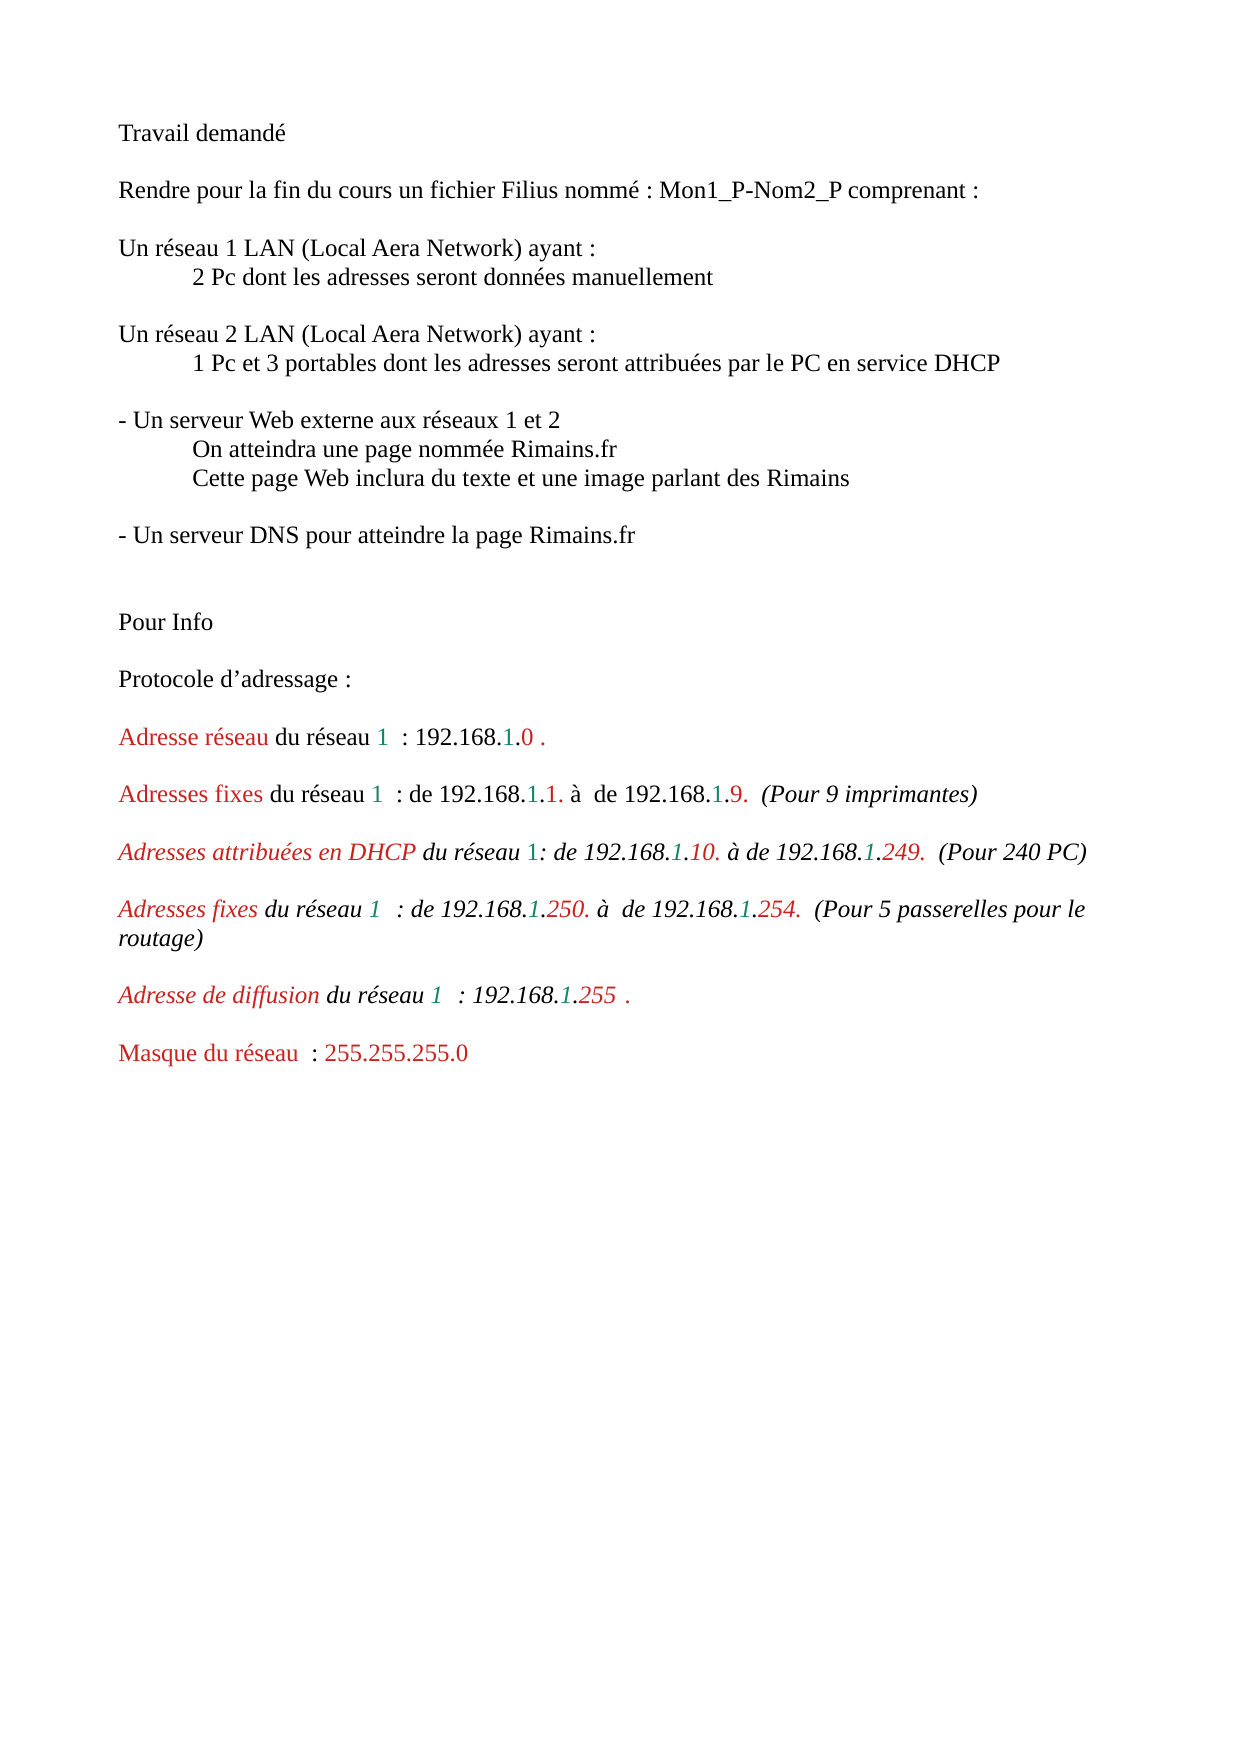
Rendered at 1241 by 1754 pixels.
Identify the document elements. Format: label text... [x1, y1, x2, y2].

text Un réseau 1 LAN (Local Aera Network) ayant : [118, 233, 1122, 262]
text - Un serveur Web externe aux réseaux 1 et 2 [118, 406, 1122, 434]
text On atteindra une page nommée Rimains.fr [118, 434, 1122, 463]
text Adresses attribuées en DHCP du réseau 1: de 192.168.1.10. à de 192.168.1.249. (Pour 240 PC) [118, 837, 1122, 866]
text Protocole d’adressage : [118, 664, 1122, 693]
text Travail demandé [118, 118, 1122, 147]
text Adresse de diffusion du réseau 1 : 192.168.1.255 . [118, 981, 1122, 1009]
text Adresses fixes du réseau 1 : de 192.168.1.1. à de 192.168.1.9. (Pour 9 imprimantes) [118, 779, 1122, 808]
text Cette page Web inclura du texte et une image parlant des Rimains [118, 463, 1122, 492]
text Masque du réseau : 255.255.255.0 [118, 1038, 1122, 1067]
text Un réseau 2 LAN (Local Aera Network) ayant : [118, 319, 1122, 348]
text 2 Pc dont les adresses seront données manuellement [118, 262, 1122, 291]
text Pour Info [118, 607, 1122, 636]
text Adresses fixes du réseau 1 : de 192.168.1.250. à de 192.168.1.254. (Pour 5 passerelles pour le routage) [118, 894, 1122, 952]
text 1 Pc et 3 portables dont les adresses seront attribuées par le PC en service DHCP [118, 348, 1122, 377]
text - Un serveur DNS pour atteindre la page Rimains.fr [118, 521, 1122, 549]
text Rendre pour la fin du cours un fichier Filius nommé : Mon1_P-Nom2_P comprenant : [118, 176, 1122, 204]
text Adresse réseau du réseau 1 : 192.168.1.0 . [118, 722, 1122, 751]
